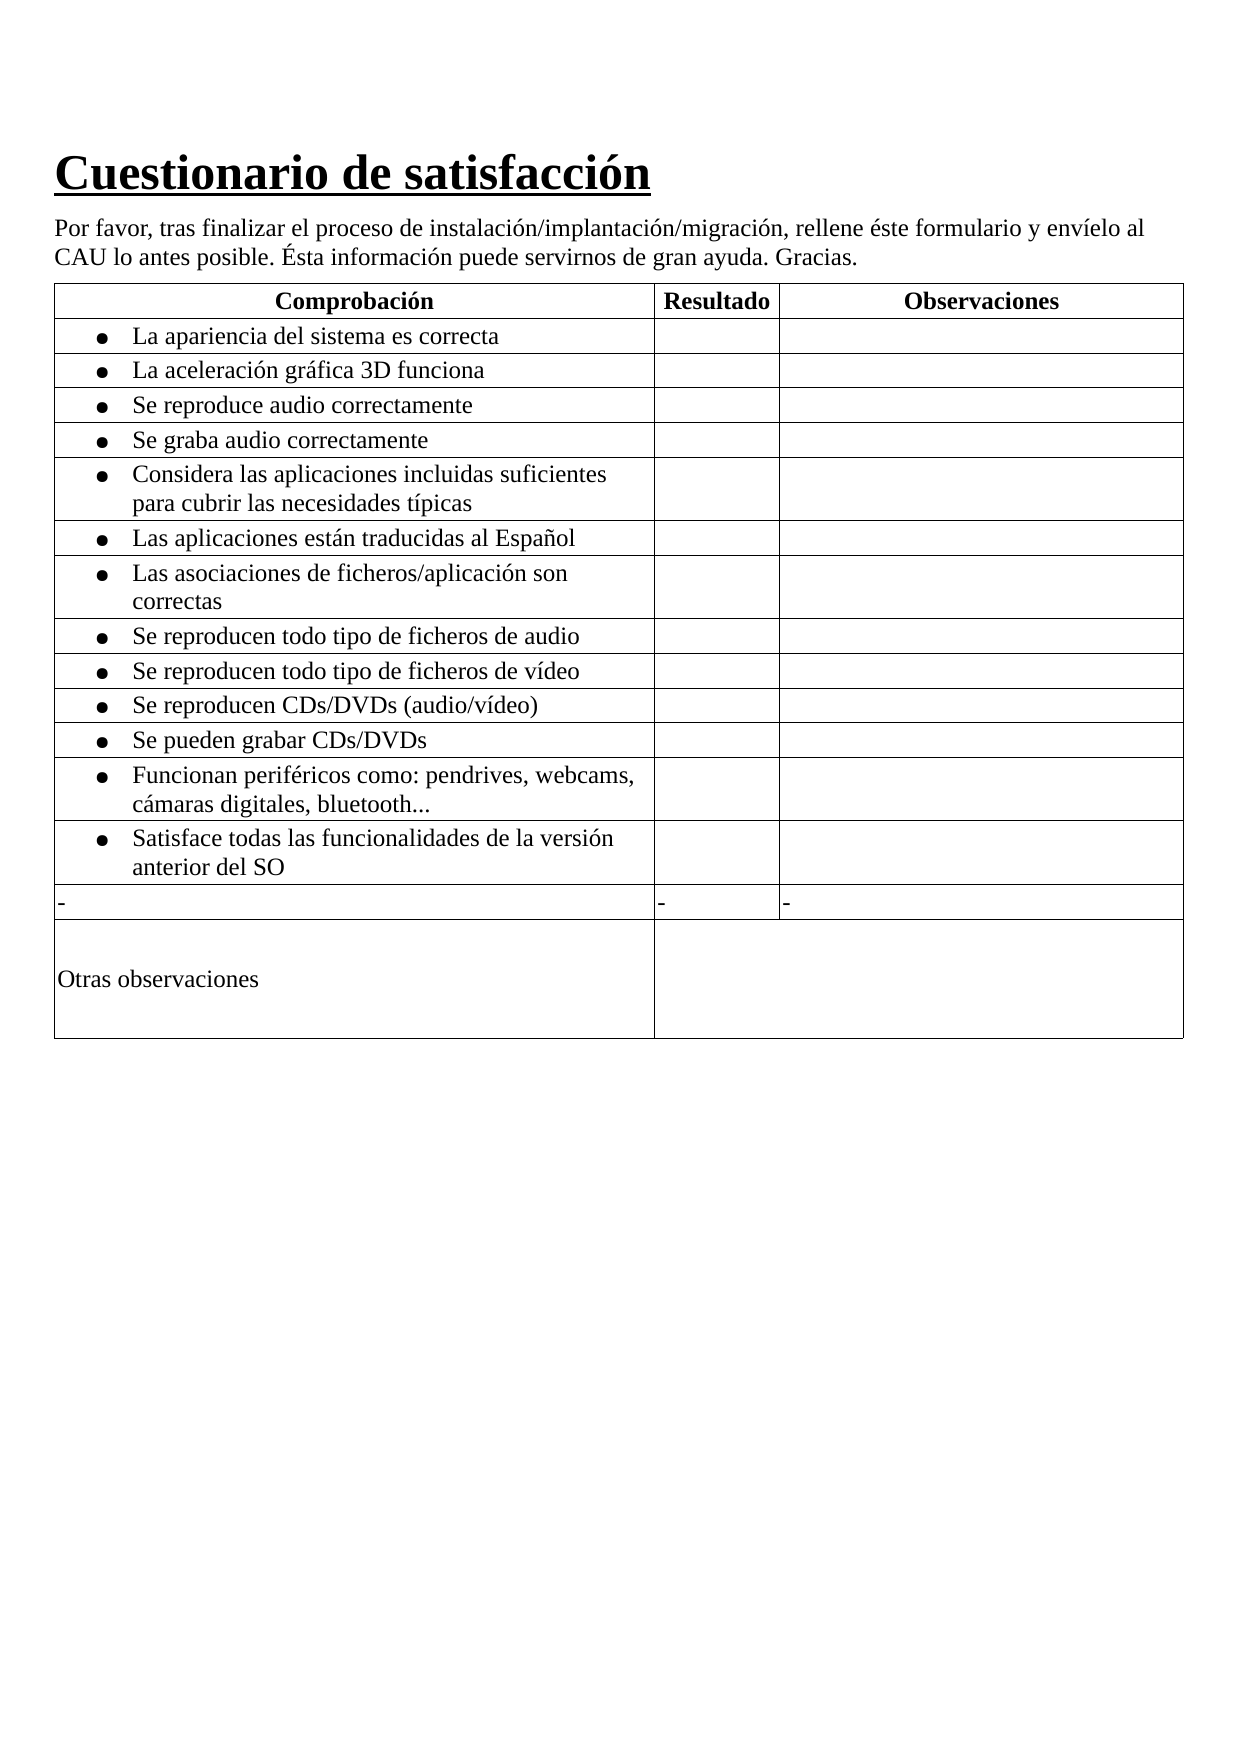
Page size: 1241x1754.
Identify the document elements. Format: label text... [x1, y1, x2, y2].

table_cell Se reproduce audio correctamente [55, 388, 654, 422]
table_cell [655, 556, 779, 618]
table_cell [655, 319, 779, 352]
table_cell Se graba audio correctamente [55, 423, 654, 457]
table_cell [655, 654, 779, 687]
table_cell Las asociaciones de ficheros/aplicación son correctas [55, 556, 654, 618]
table_cell [655, 354, 779, 387]
table_cell [780, 521, 1183, 555]
table_cell Las aplicaciones están traducidas al Español [55, 521, 654, 555]
table_cell [780, 423, 1183, 457]
table_cell [780, 388, 1183, 422]
table_cell Se pueden grabar CDs/DVDs [55, 723, 654, 757]
table_cell [780, 619, 1183, 653]
table_cell [780, 654, 1183, 687]
table_cell [655, 423, 779, 457]
table_cell [780, 821, 1183, 884]
table_cell [655, 689, 779, 722]
table_cell [655, 619, 779, 653]
table_cell Se reproducen todo tipo de ficheros de vídeo [55, 654, 654, 687]
table_cell Se reproducen CDs/DVDs (audio/vídeo) [55, 689, 654, 722]
table_cell [655, 920, 1183, 1038]
text Por favor, tras finalizar el proceso de instalación/implantación/migración, rellene éste formulario y envíelo al CAU lo antes posible. Ésta información puede servirnos de gran ayuda. Gracias. [54, 213, 1185, 271]
table_header Comprobación [55, 284, 654, 318]
table_cell [655, 723, 779, 757]
table_cell [780, 689, 1183, 722]
table_header Resultado [655, 284, 779, 318]
table_cell - [655, 885, 779, 918]
table_cell Otras observaciones [55, 920, 654, 1038]
table_cell - [55, 885, 654, 918]
table_cell La apariencia del sistema es correcta [55, 319, 654, 352]
table_cell Considera las aplicaciones incluidas suficientes para cubrir las necesidades típicas [55, 458, 654, 520]
table_cell [655, 758, 779, 820]
table_cell [655, 821, 779, 884]
table_cell Satisface todas las funcionalidades de la versión anterior del SO [55, 821, 654, 884]
table_cell La aceleración gráfica 3D funciona [55, 354, 654, 387]
table_cell [780, 319, 1183, 352]
table_cell Funcionan periféricos como: pendrives, webcams, cámaras digitales, bluetooth... [55, 758, 654, 820]
table_cell [655, 458, 779, 520]
table_cell [780, 354, 1183, 387]
table_cell Se reproducen todo tipo de ficheros de audio [55, 619, 654, 653]
table_cell [780, 556, 1183, 618]
table_cell [780, 458, 1183, 520]
table_header Observaciones [780, 284, 1183, 318]
table_cell - [780, 885, 1183, 918]
table_cell [780, 723, 1183, 757]
subtitle Cuestionario de satisfacción [54, 143, 1185, 201]
table_cell [780, 758, 1183, 820]
table_cell [655, 388, 779, 422]
table_cell [655, 521, 779, 555]
